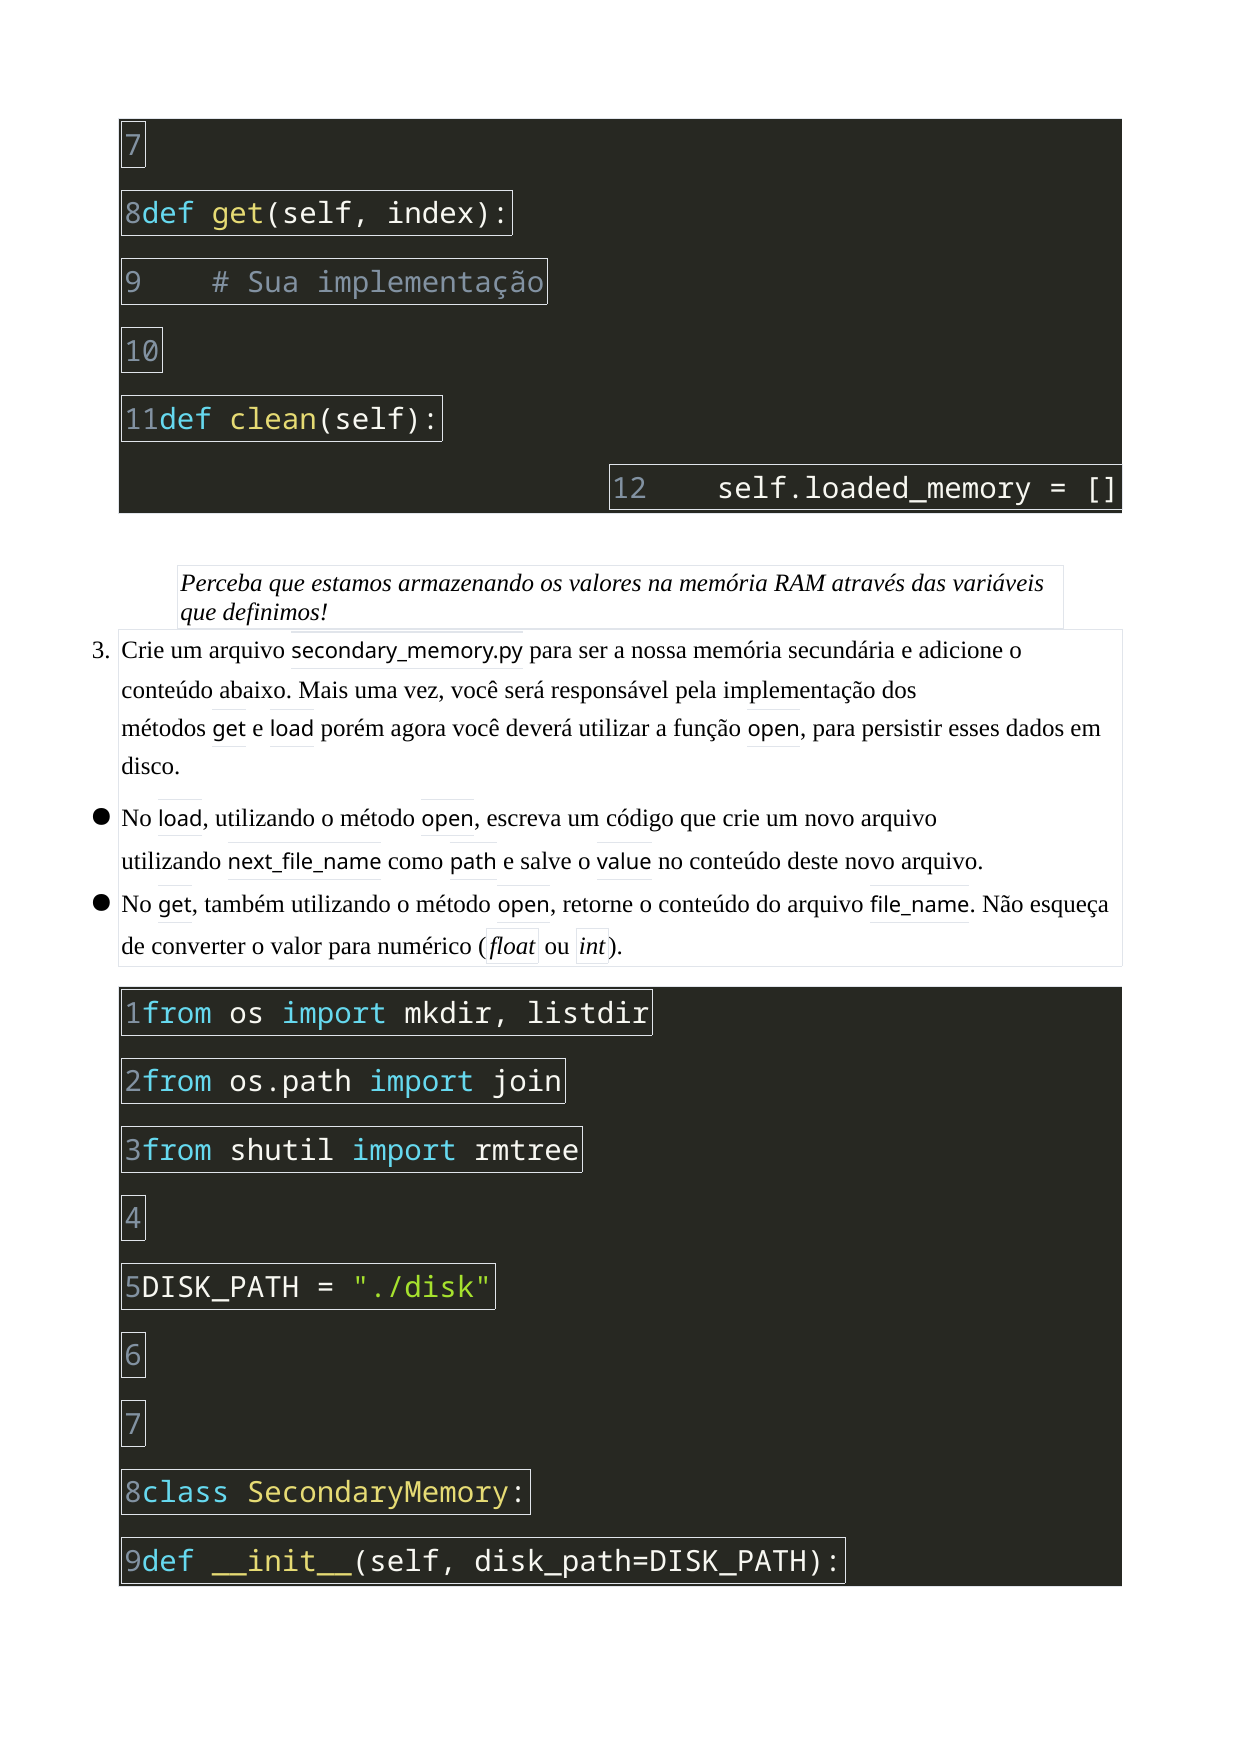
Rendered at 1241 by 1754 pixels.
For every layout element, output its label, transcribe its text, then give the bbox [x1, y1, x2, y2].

text 7 [119, 1397, 1122, 1446]
text 8class SecondaryMemory: [119, 1466, 1122, 1514]
text 9def __init__(self, disk_path=DISK_PATH): [119, 1534, 1122, 1586]
text 2from os.path import join [119, 1054, 1122, 1103]
text 1from os import mkdir, listdir [119, 987, 1122, 1035]
text 12 self.loaded_memory = [] [119, 461, 1122, 513]
text 4 [119, 1192, 1122, 1240]
text 10 [119, 324, 1122, 372]
list No load, utilizando o método open, escreva um código que crie um novo arquivo utilizando next_file_name como path e salve o value no conteúdo deste novo arquivo. [119, 796, 1122, 880]
text 9 # Sua implementação [119, 255, 1122, 304]
text 6 [119, 1329, 1122, 1377]
list No get, também utilizando o método open, retorne o conteúdo do arquivo file_name. Não esqueça de converter o valor para numérico (float ou int). [119, 882, 1122, 966]
text 8def get(self, index): [119, 187, 1122, 235]
text 11def clean(self): [119, 392, 1122, 441]
text 7 [119, 119, 1122, 167]
text 5DISK_PATH = "./disk" [119, 1260, 1122, 1309]
text 3from shutil import rmtree [119, 1123, 1122, 1172]
list Crie um arquivo secondary_memory.py para ser a nossa memória secundária e adicione o conteúdo abaixo. Mais uma vez, você será responsável pela implementação dos métodos get e load porém agora você deverá utilizar a função open, para persistir esses dados em disco. [119, 630, 1122, 780]
text Perceba que estamos armazenando os valores na memória RAM através das variáveis que definimos! [178, 566, 1063, 628]
